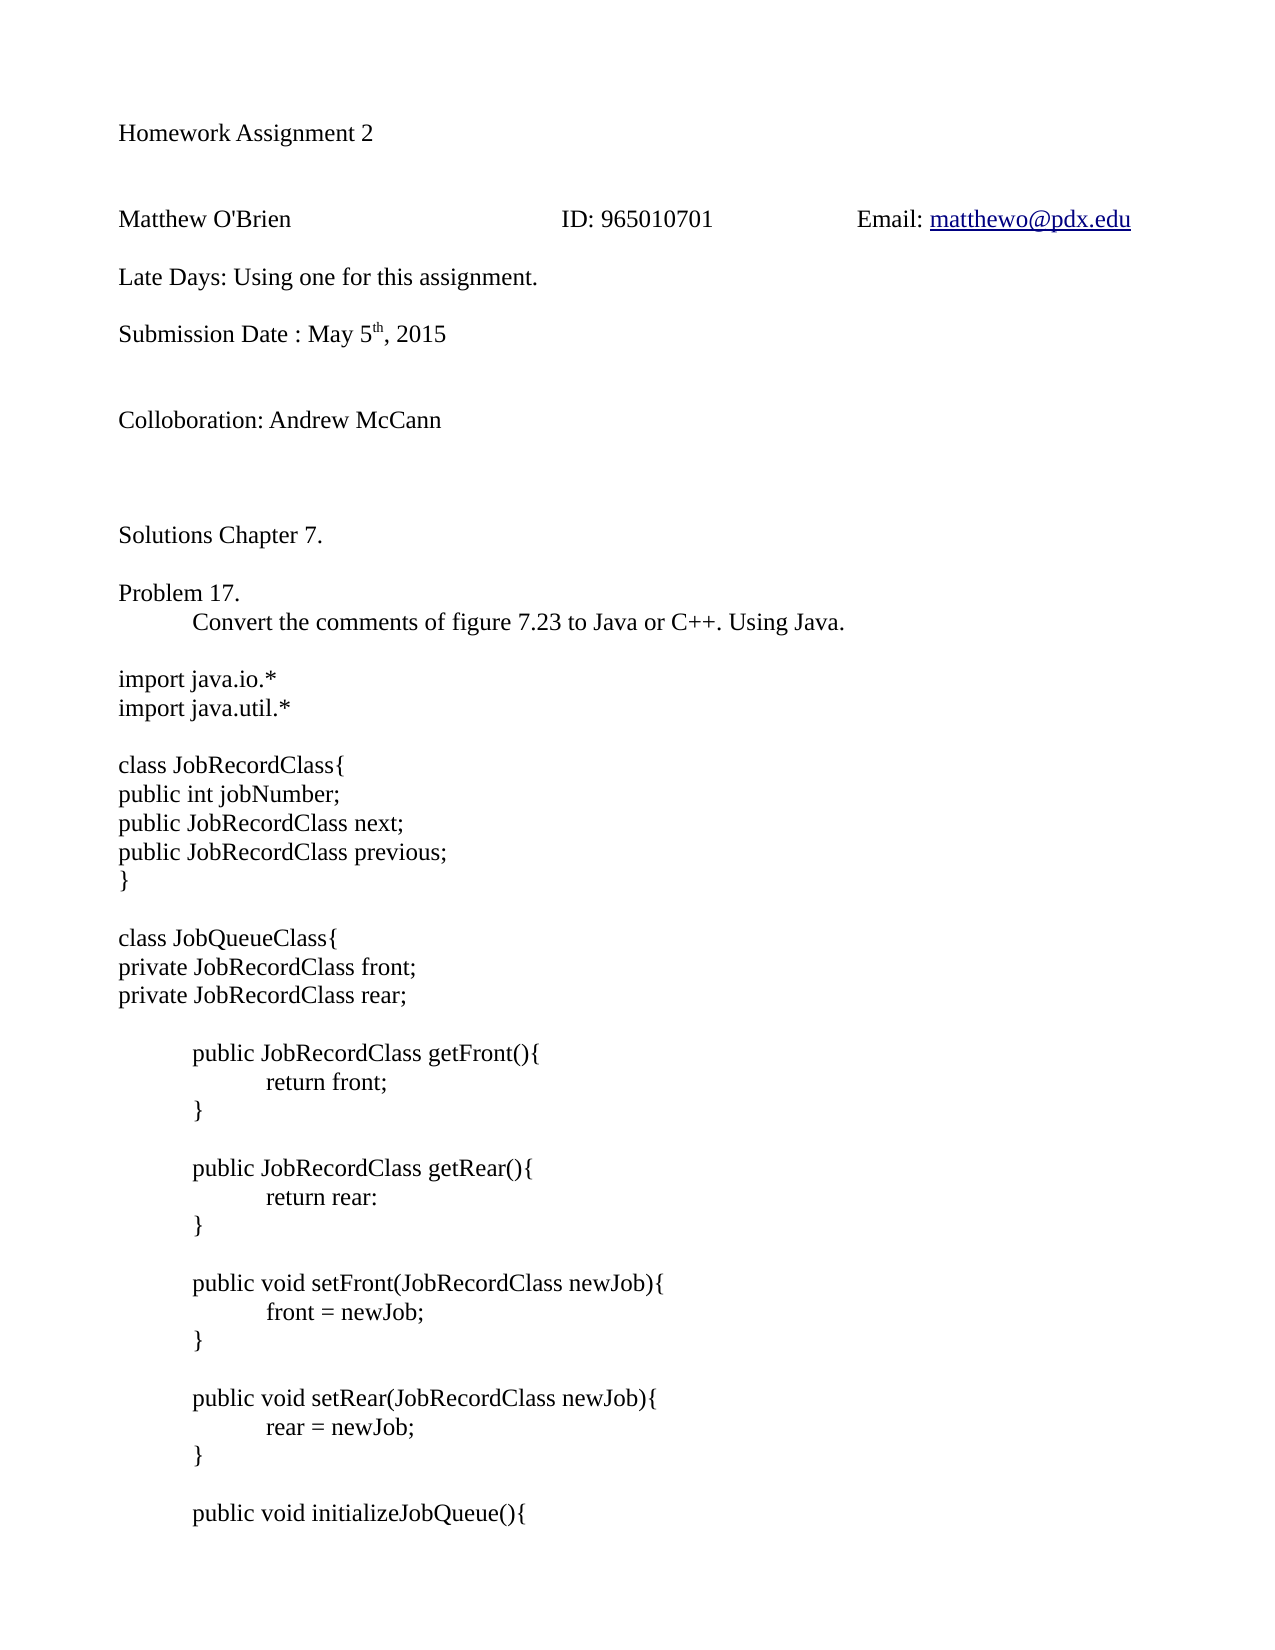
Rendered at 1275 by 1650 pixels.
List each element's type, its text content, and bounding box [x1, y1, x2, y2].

text private JobRecordClass rear; [118, 981, 1157, 1009]
text } [118, 1326, 1157, 1354]
text Homework Assignment 2 [118, 118, 1157, 147]
text public void setRear(JobRecordClass newJob){ [118, 1383, 1157, 1412]
text private JobRecordClass front; [118, 952, 1157, 981]
text public JobRecordClass getRear(){ [118, 1153, 1157, 1182]
text Convert the comments of figure 7.23 to Java or C++. Using Java. [118, 607, 1157, 636]
text } [118, 1211, 1157, 1239]
text } [118, 866, 1157, 894]
text Problem 17. [118, 578, 1157, 607]
text class JobQueueClass{ [118, 923, 1157, 952]
text import java.io.* [118, 664, 1157, 693]
text rear = newJob; [118, 1412, 1157, 1441]
text return rear: [118, 1182, 1157, 1211]
text import java.util.* [118, 693, 1157, 722]
text Colloboration: Andrew McCann [118, 406, 1157, 434]
text Submission Date : May 5th, 2015 [118, 319, 1157, 348]
text } [118, 1441, 1157, 1469]
text front = newJob; [118, 1297, 1157, 1326]
text public JobRecordClass getFront(){ [118, 1038, 1157, 1067]
text public void initializeJobQueue(){ [118, 1498, 1157, 1527]
text class JobRecordClass{ [118, 751, 1157, 779]
text public JobRecordClass next; [118, 808, 1157, 837]
text public JobRecordClass previous; [118, 837, 1157, 866]
text public void setFront(JobRecordClass newJob){ [118, 1268, 1157, 1297]
text Late Days: Using one for this assignment. [118, 262, 1157, 291]
text return front; } [118, 1067, 1157, 1124]
text Solutions Chapter 7. [118, 521, 1157, 549]
text public int jobNumber; [118, 779, 1157, 808]
text Matthew O'Brien ID: 965010701 Email: matthewo@pdx.edu [118, 204, 1157, 233]
